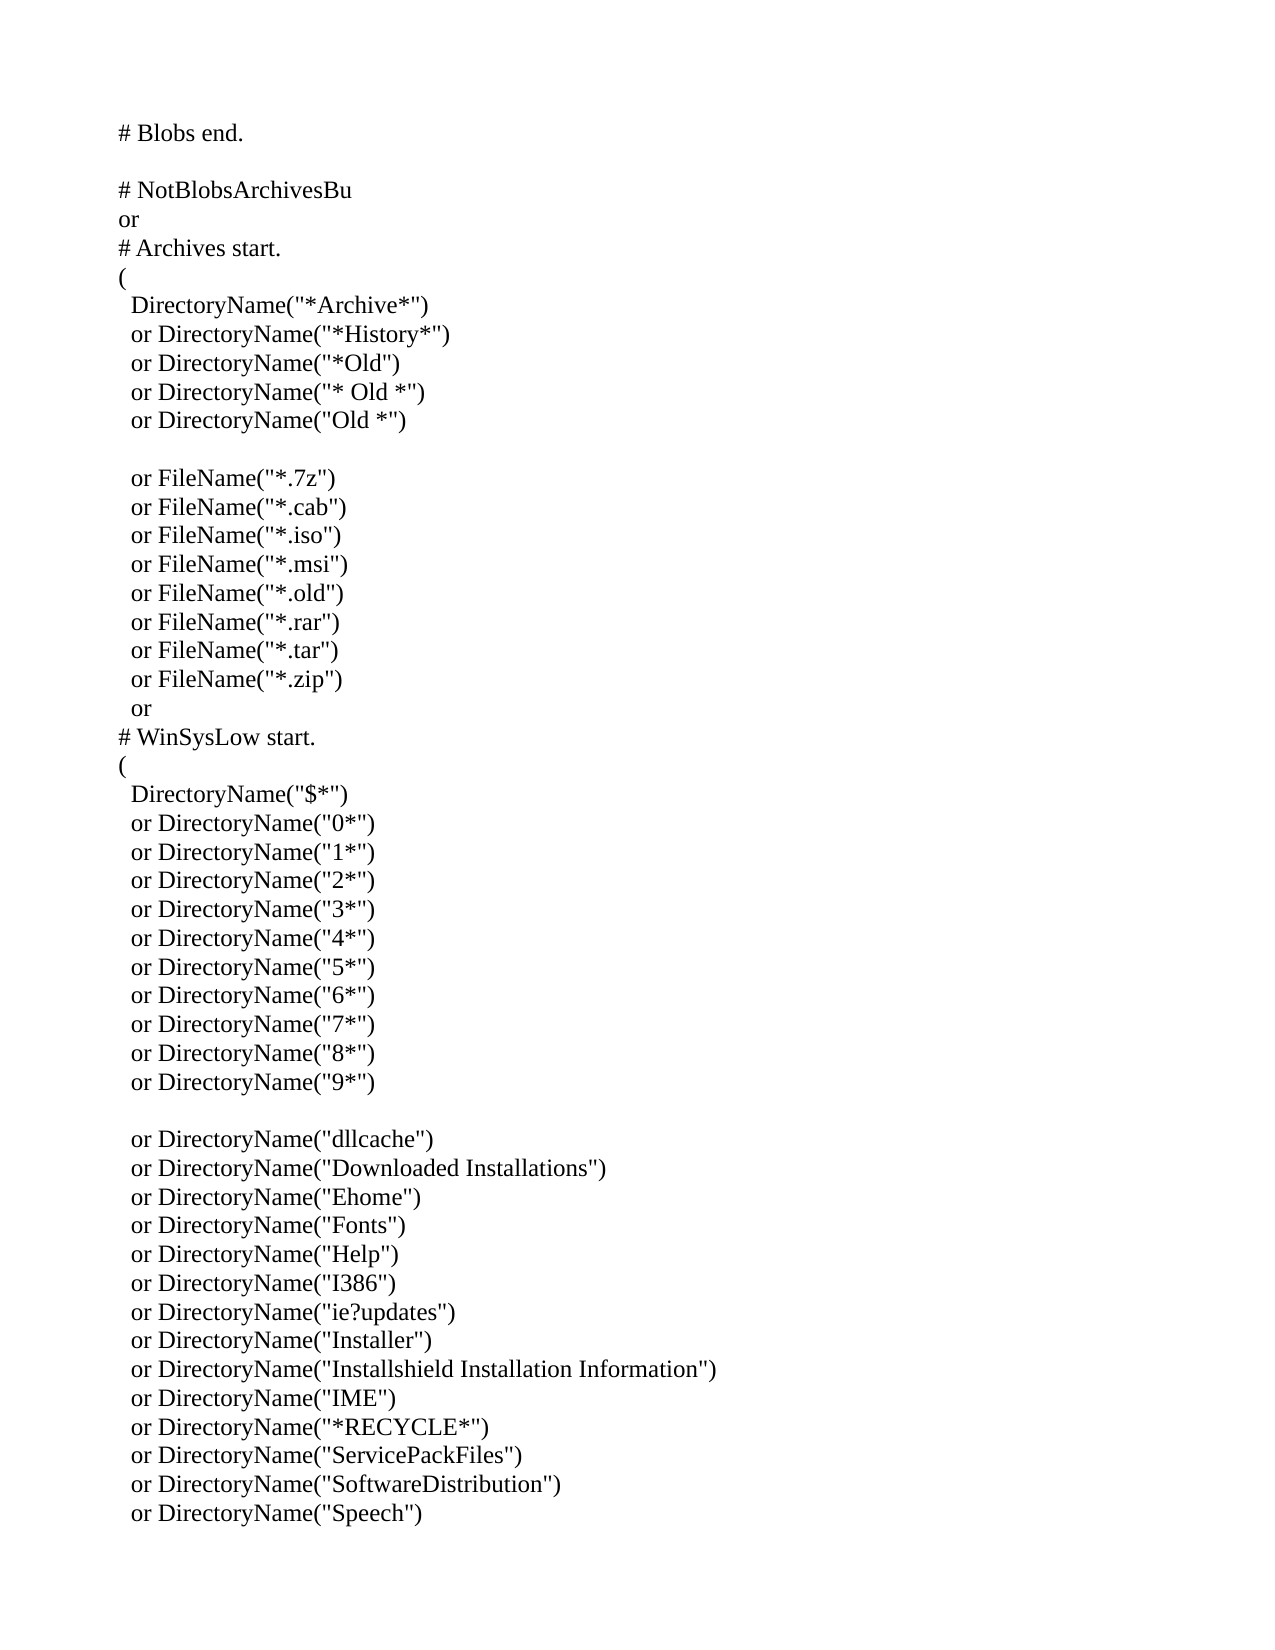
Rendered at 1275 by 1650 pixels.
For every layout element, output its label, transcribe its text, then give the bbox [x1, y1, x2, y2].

text or DirectoryName("ie?updates") [118, 1297, 1157, 1326]
text DirectoryName("*Archive*") [118, 291, 1157, 319]
text or DirectoryName("2*") [118, 866, 1157, 894]
text or DirectoryName("Downloaded Installations") [118, 1153, 1157, 1182]
text or DirectoryName("ServicePackFiles") [118, 1441, 1157, 1469]
text or DirectoryName("dllcache") [118, 1124, 1157, 1153]
text or DirectoryName("Installer") [118, 1326, 1157, 1354]
text or DirectoryName("Installshield Installation Information") [118, 1354, 1157, 1383]
text ( [118, 262, 1157, 291]
text or DirectoryName("7*") [118, 1009, 1157, 1038]
text or FileName("*.rar") [118, 607, 1157, 636]
text or FileName("*.tar") [118, 636, 1157, 664]
text or DirectoryName("*RECYCLE*") [118, 1412, 1157, 1441]
text or DirectoryName("Old *") [118, 406, 1157, 434]
text or DirectoryName("I386") [118, 1268, 1157, 1297]
text or FileName("*.7z") [118, 463, 1157, 492]
text or DirectoryName("*Old") [118, 348, 1157, 377]
text or FileName("*.zip") [118, 664, 1157, 693]
text or DirectoryName("Fonts") [118, 1211, 1157, 1239]
text or DirectoryName("9*") [118, 1067, 1157, 1096]
text # NotBlobsArchivesBu [118, 176, 1157, 204]
text or DirectoryName("3*") [118, 894, 1157, 923]
text or DirectoryName("Speech") [118, 1498, 1157, 1527]
text or DirectoryName("6*") [118, 981, 1157, 1009]
text or FileName("*.old") [118, 578, 1157, 607]
text or [118, 204, 1157, 233]
text or FileName("*.cab") [118, 492, 1157, 521]
text or DirectoryName("0*") [118, 808, 1157, 837]
text ( [118, 751, 1157, 779]
text or DirectoryName("* Old *") [118, 377, 1157, 406]
text or DirectoryName("1*") [118, 837, 1157, 866]
text or DirectoryName("IME") [118, 1383, 1157, 1412]
text or DirectoryName("*History*") [118, 319, 1157, 348]
text or DirectoryName("8*") [118, 1038, 1157, 1067]
text or FileName("*.iso") [118, 521, 1157, 549]
text or DirectoryName("Ehome") [118, 1182, 1157, 1211]
text or DirectoryName("4*") [118, 923, 1157, 952]
text # Archives start. [118, 233, 1157, 262]
text or DirectoryName("SoftwareDistribution") [118, 1469, 1157, 1498]
text or [118, 693, 1157, 722]
text # WinSysLow start. [118, 722, 1157, 751]
text or DirectoryName("5*") [118, 952, 1157, 981]
text DirectoryName("$*") [118, 779, 1157, 808]
text # Blobs end. [118, 118, 1157, 147]
text or FileName("*.msi") [118, 549, 1157, 578]
text or DirectoryName("Help") [118, 1239, 1157, 1268]
